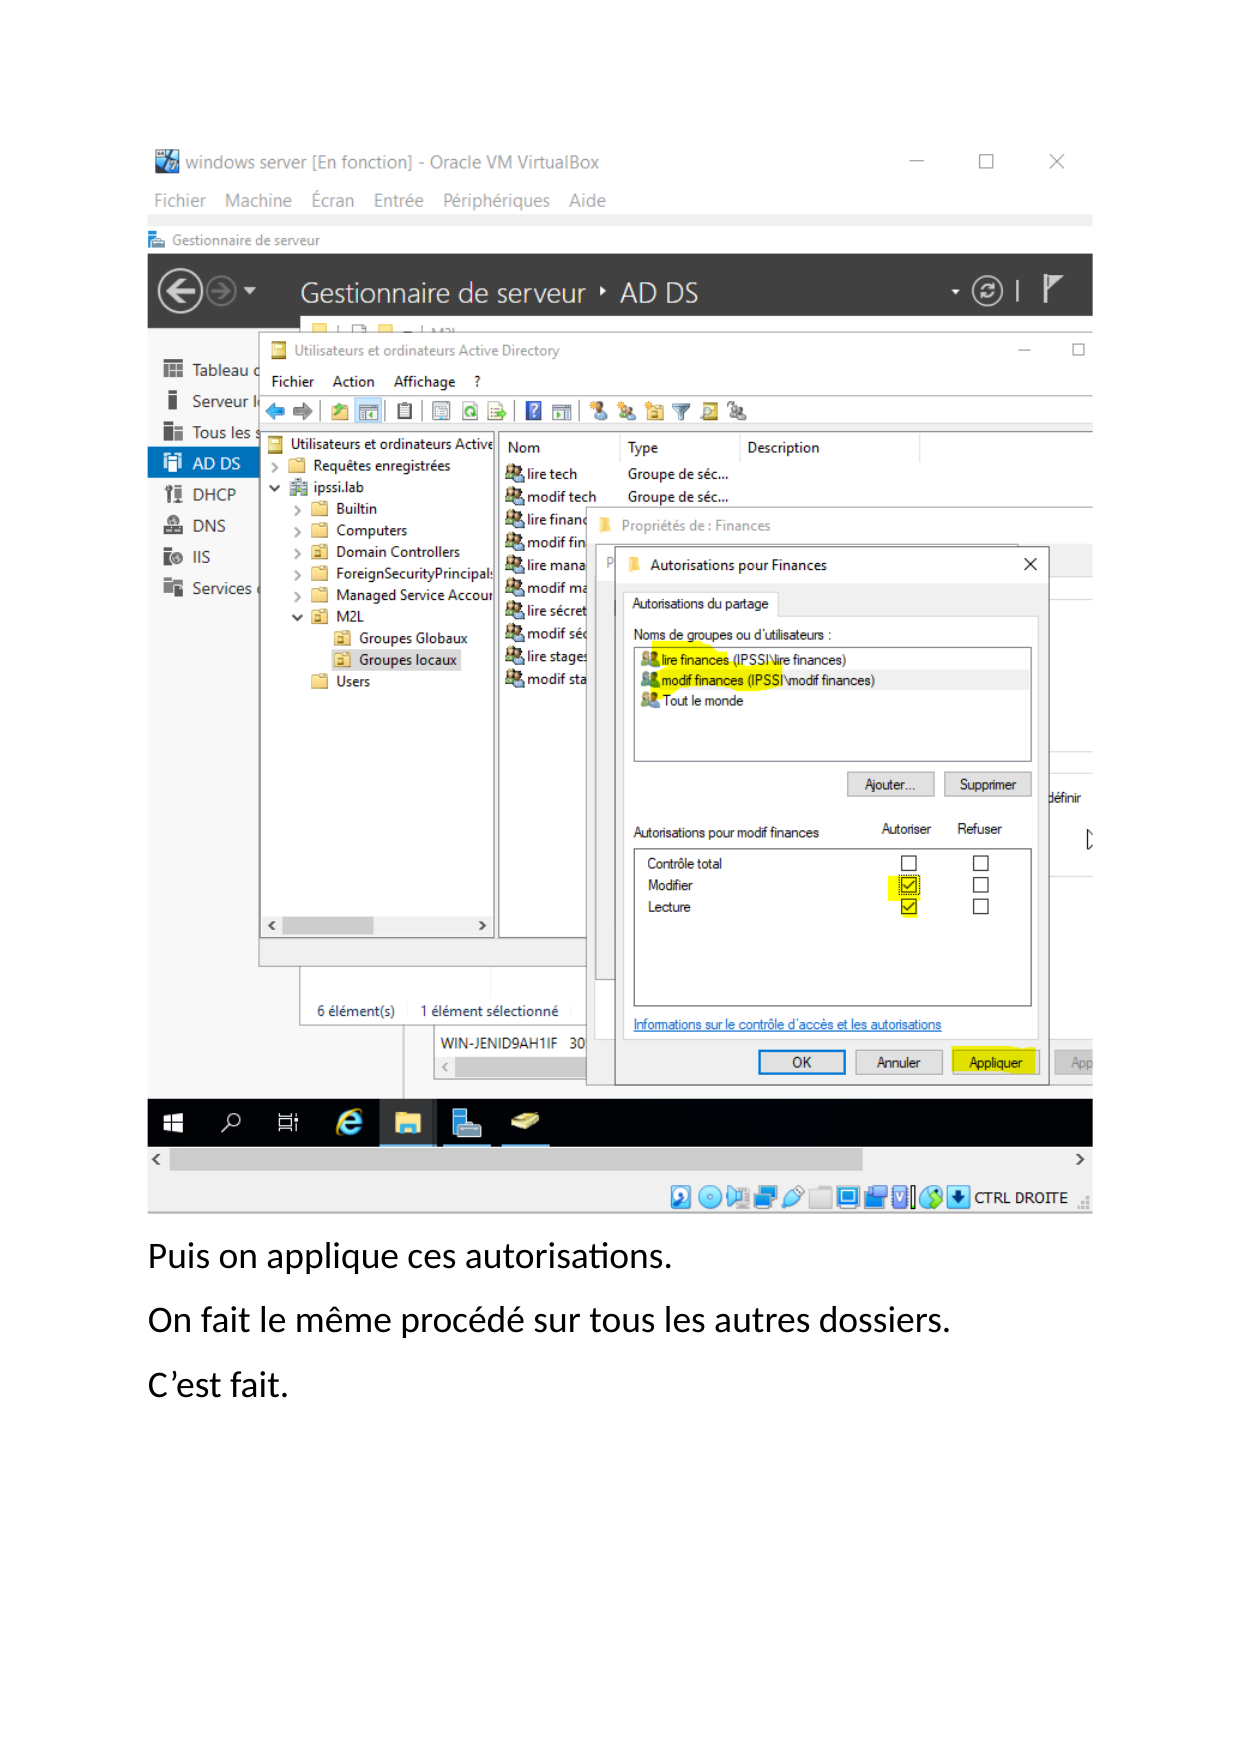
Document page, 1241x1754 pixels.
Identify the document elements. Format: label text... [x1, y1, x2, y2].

text On fait le même procédé sur tous les autres dossiers. [148, 1296, 1093, 1342]
text C’est fait. [148, 1361, 1093, 1407]
text Puis on applique ces autorisations. [148, 1232, 1093, 1277]
